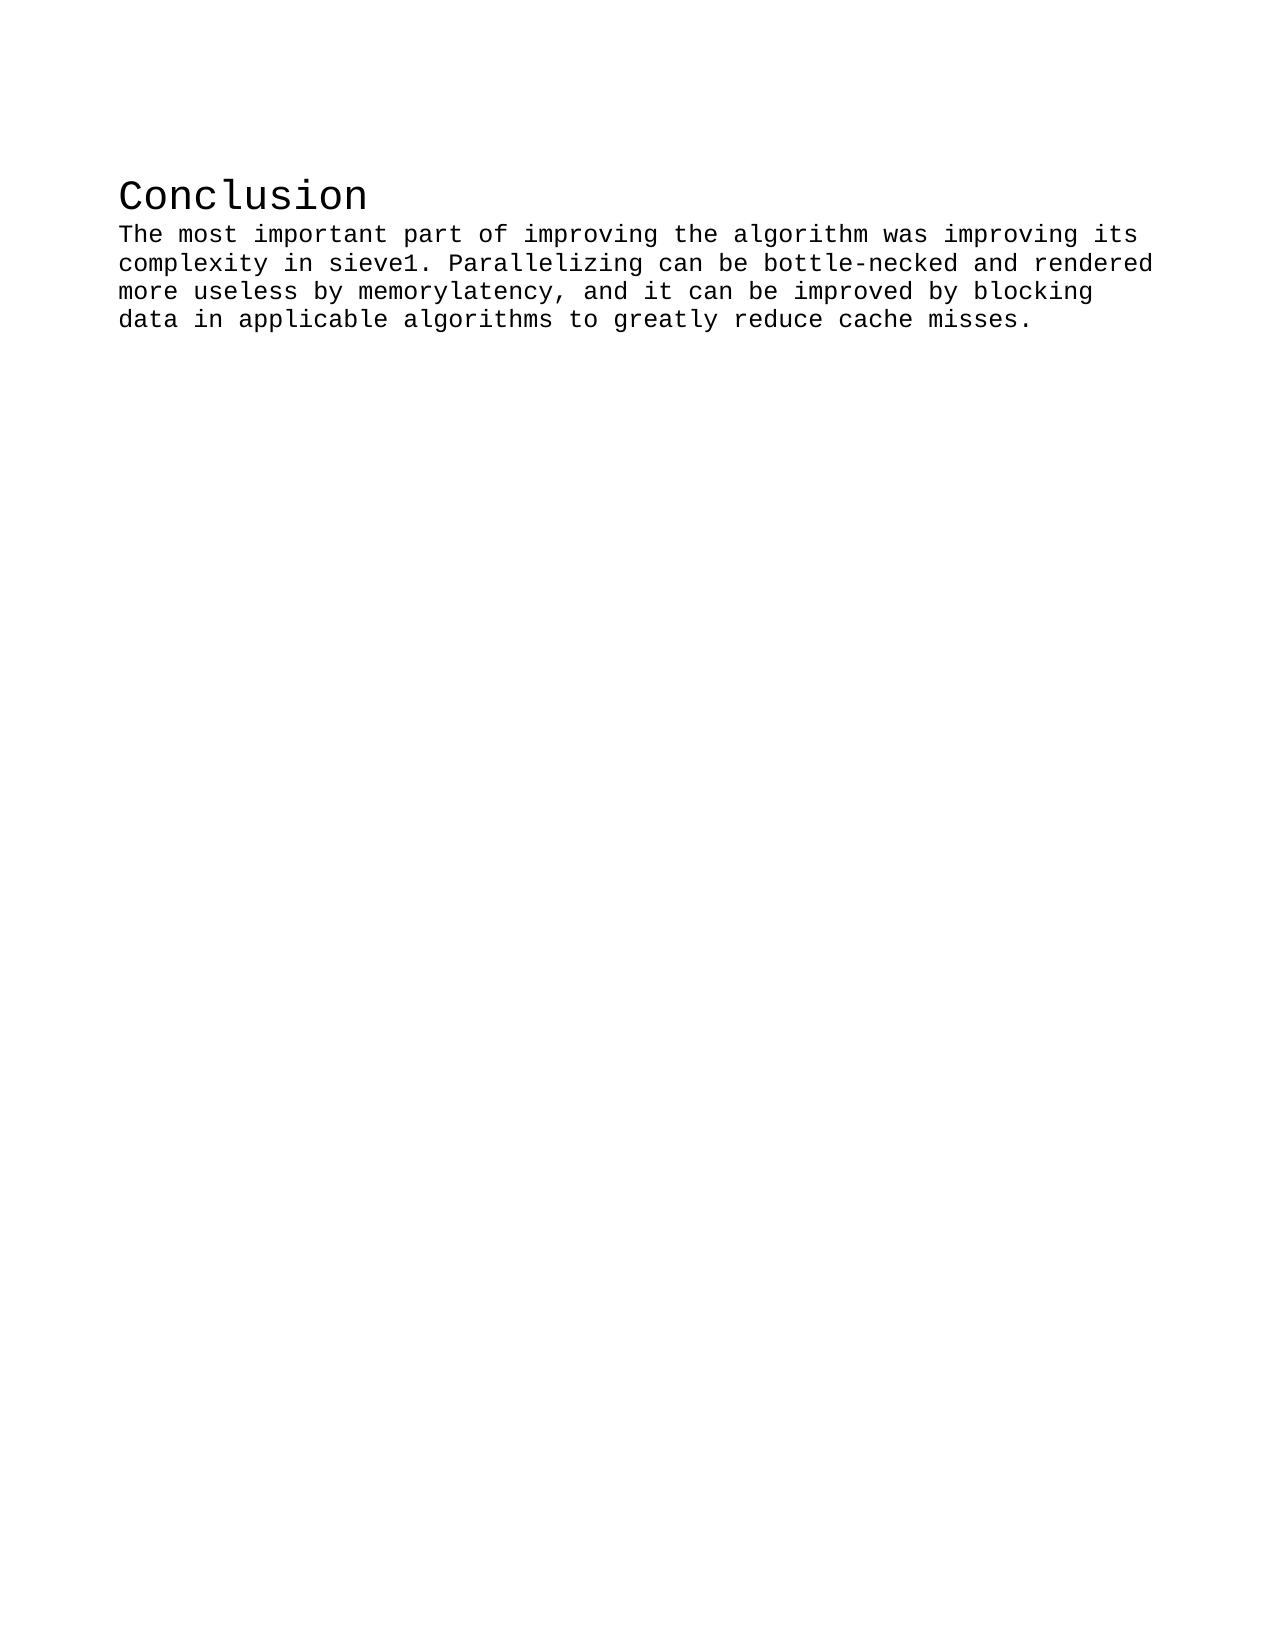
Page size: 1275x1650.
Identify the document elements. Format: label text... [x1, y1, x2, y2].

text The most important part of improving the algorithm was improving its complexity in sieve1. Parallelizing can be bottle-necked and rendered more useless by memorylatency, and it can be improved by blocking data in applicable algorithms to greatly reduce cache misses. [118, 222, 1157, 335]
text Conclusion [118, 175, 1157, 222]
